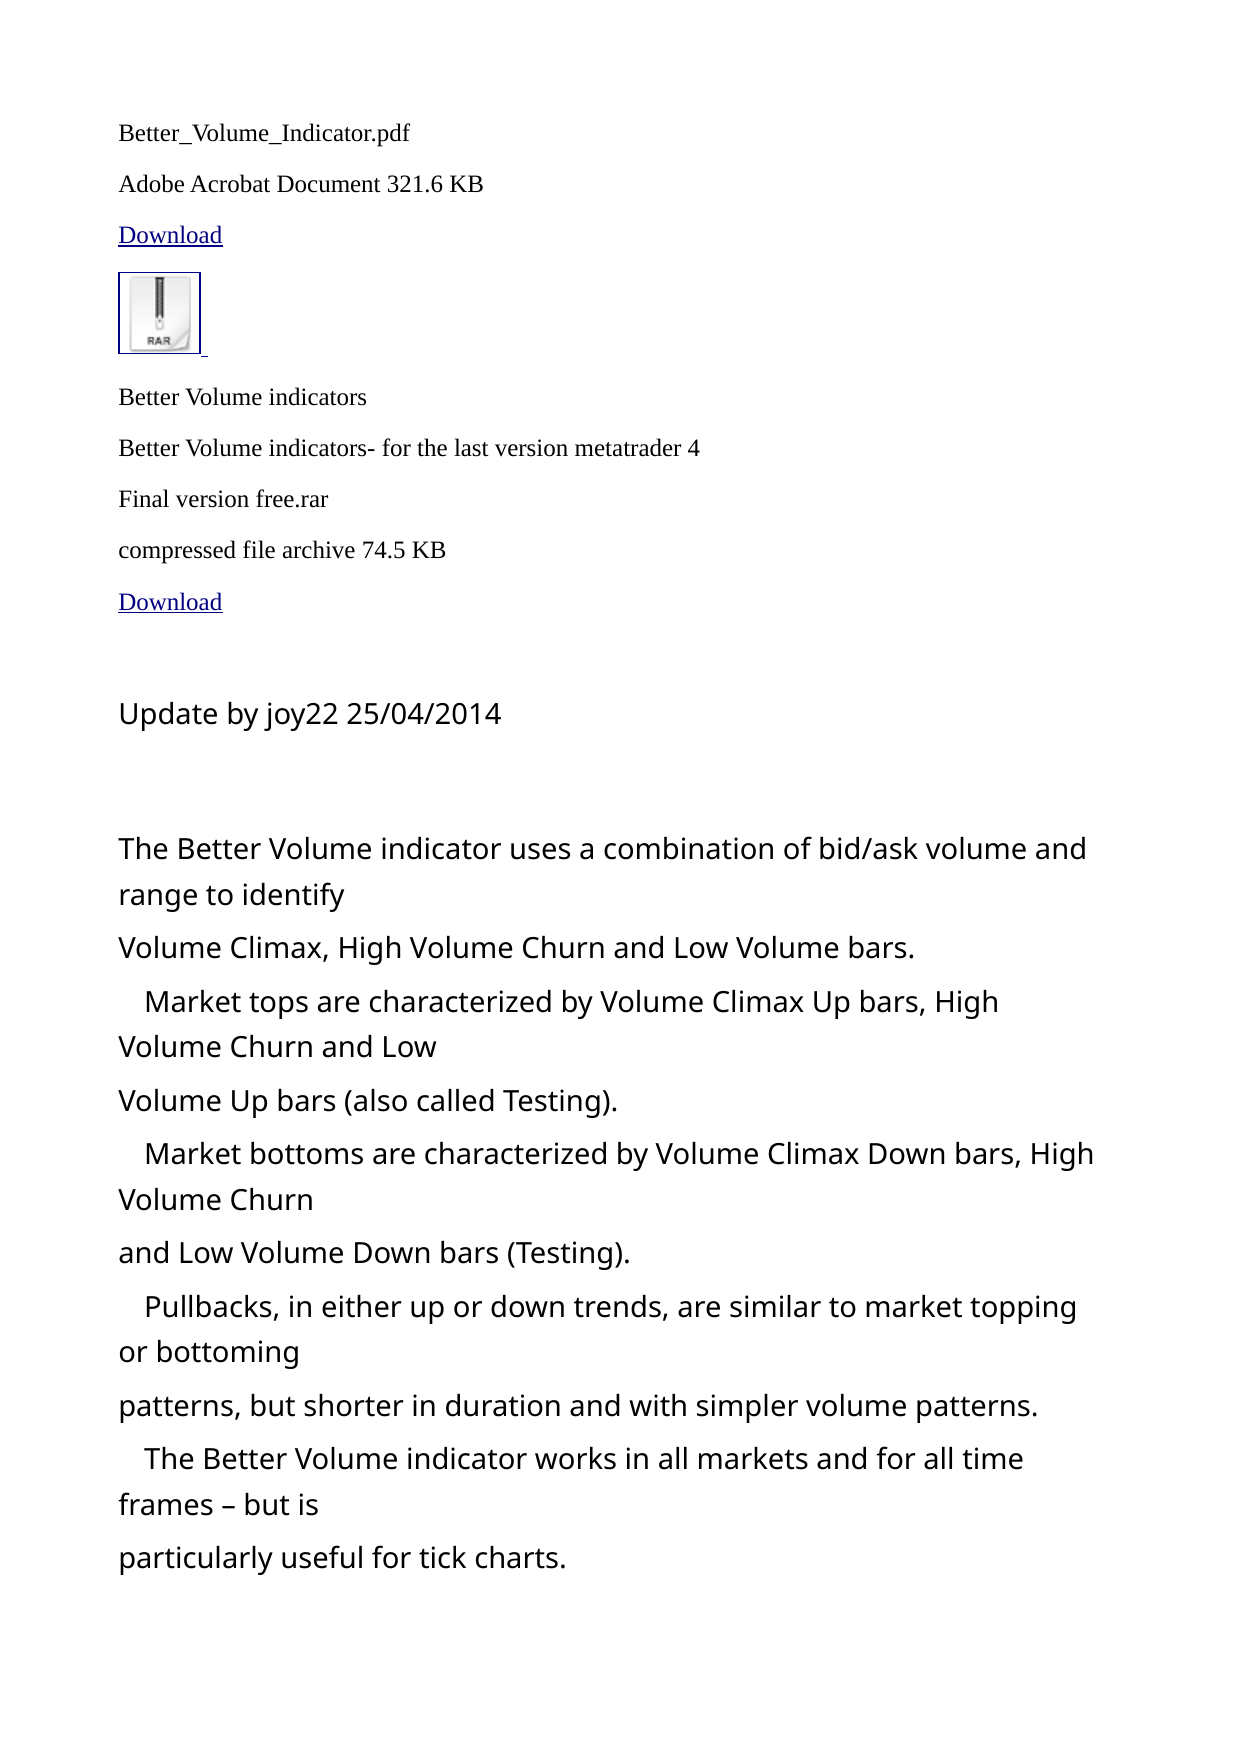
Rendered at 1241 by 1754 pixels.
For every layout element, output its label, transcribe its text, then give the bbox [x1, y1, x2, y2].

text Better_Volume_Indicator.pdf [118, 118, 1122, 147]
text patterns, but shorter in duration and with simpler volume patterns. [118, 1385, 1111, 1425]
text Volume Up bars (also called Testing). [118, 1080, 1111, 1120]
text and Low Volume Down bars (Testing). [118, 1232, 1111, 1272]
text Download [118, 220, 1122, 249]
text The Better Volume indicator uses a combination of bid/ask volume and range to identify [118, 828, 1111, 914]
text Final version free.rar [118, 484, 1122, 513]
text  The Better Volume indicator works in all markets and for all time frames – but is [118, 1438, 1111, 1524]
text  Pullbacks, in either up or down trends, are similar to market topping or bottoming [118, 1286, 1111, 1371]
text particularly useful for tick charts. [118, 1537, 1111, 1577]
text compressed file archive 74.5 KB [118, 536, 1122, 564]
text Update by joy22 25/04/2014 [118, 693, 1111, 733]
text  Market tops are characterized by Volume Climax Up bars, High Volume Churn and Low [118, 981, 1111, 1066]
text Volume Climax, High Volume Churn and Low Volume bars. [118, 927, 1111, 967]
picture [120, 273, 199, 353]
text Better Volume indicators [118, 382, 1122, 411]
text Adobe Acrobat Document 321.6 KB [118, 169, 1122, 198]
text  Market bottoms are characterized by Volume Climax Down bars, High Volume Churn [118, 1133, 1111, 1219]
text Better Volume indicators- for the last version metatrader 4 [118, 433, 1122, 462]
text Download [118, 587, 1122, 616]
